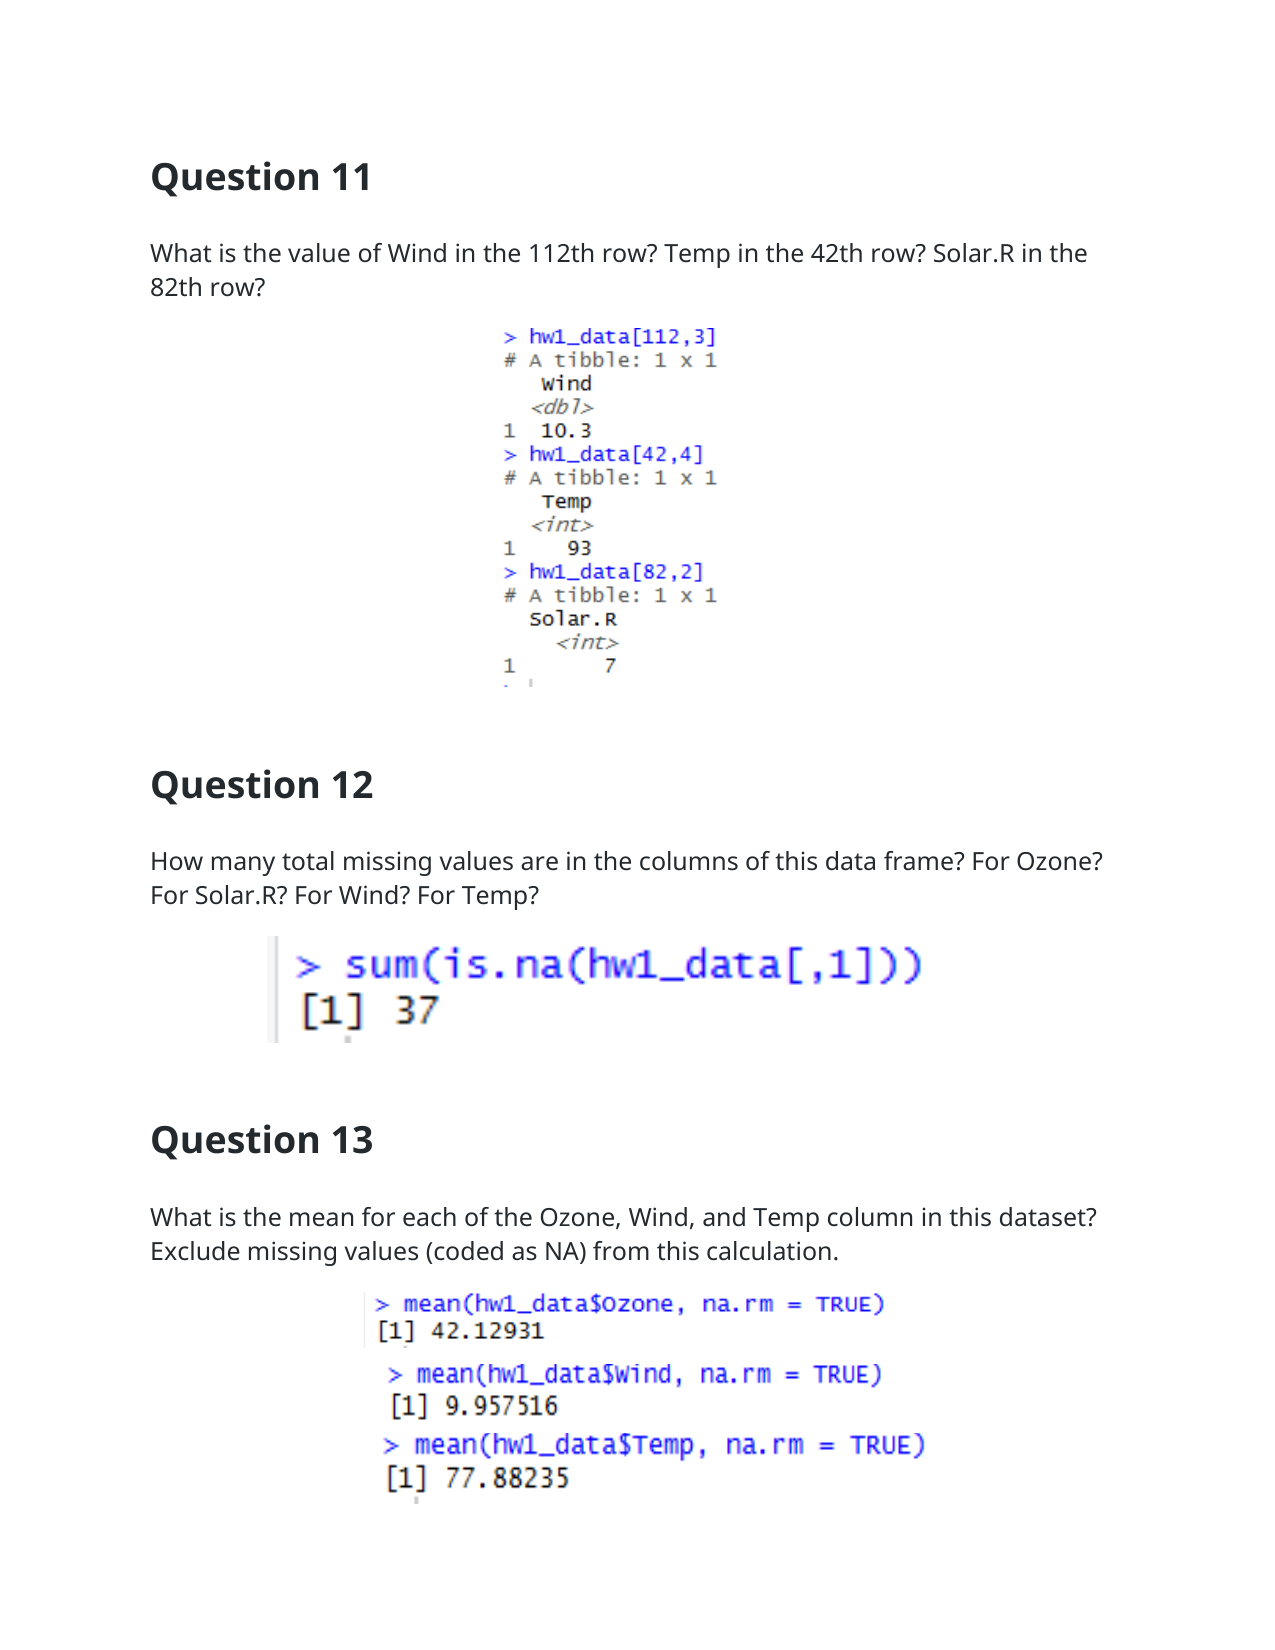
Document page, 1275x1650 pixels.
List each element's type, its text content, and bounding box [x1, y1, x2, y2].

text What is the mean for each of the Ozone, Wind, and Temp column in this dataset? Exclude missing values (coded as NA) from this calculation. [150, 1199, 1125, 1267]
picture [378, 1364, 894, 1422]
subtitle Question 13 [150, 1114, 1125, 1173]
text How many total missing values are in the columns of this data frame? For Ozone? For Solar.R? For Wind? For Temp? [150, 843, 1125, 911]
picture [498, 328, 734, 687]
picture [376, 1433, 934, 1504]
subtitle Question 11 [150, 150, 1125, 209]
picture [267, 936, 1008, 1043]
subtitle Question 12 [150, 758, 1125, 817]
picture [363, 1292, 912, 1348]
text What is the value of Wind in the 112th row? Temp in the 42th row? Solar.R in the 82th row? [150, 235, 1125, 303]
